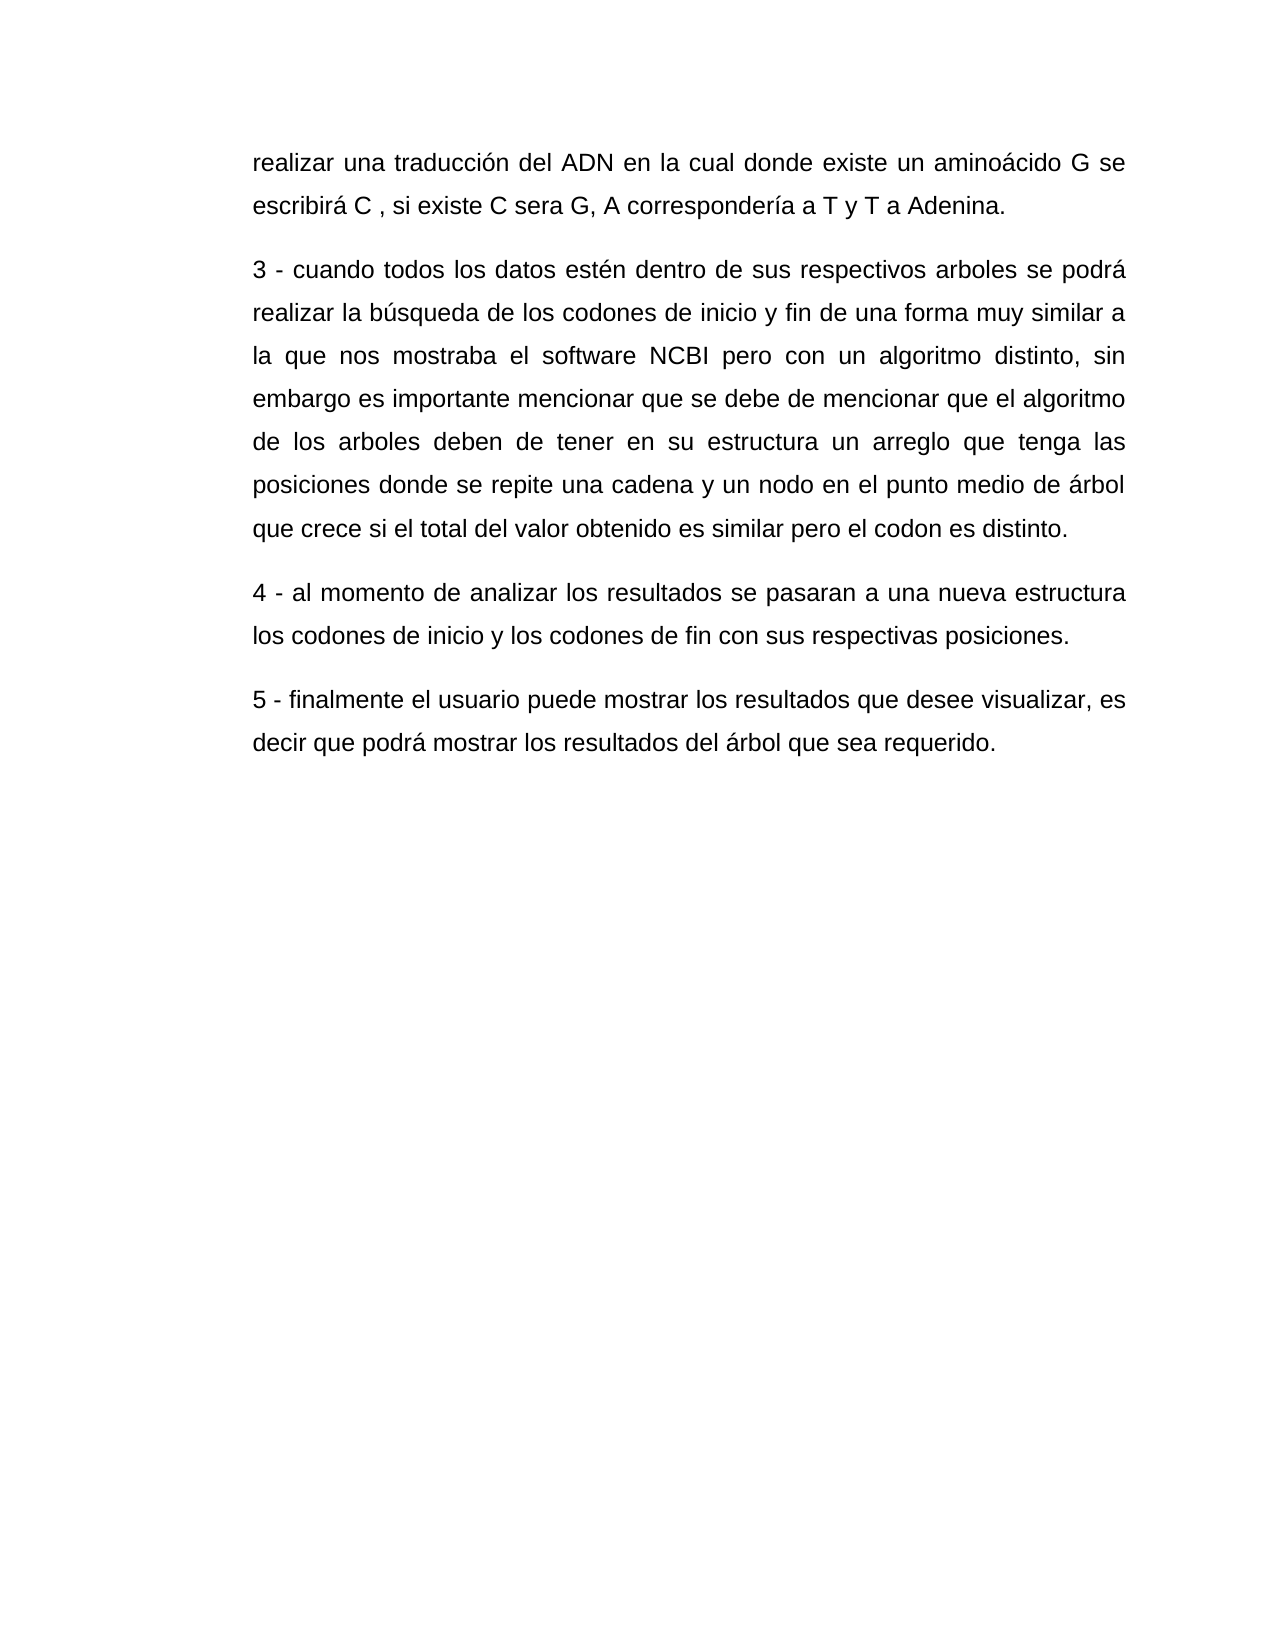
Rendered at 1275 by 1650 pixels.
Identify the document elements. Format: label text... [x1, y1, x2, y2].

text 3 - cuando todos los datos estén dentro de sus respectivos arboles se podrá realizar la búsqueda de los codones de inicio y fin de una forma muy similar a la que nos mostraba el software NCBI pero con un algoritmo distinto, sin embargo es importante mencionar que se debe de mencionar que el algoritmo de los arboles deben de tener en su estructura un arreglo que tenga las posiciones donde se repite una cadena y un nodo en el punto medio de árbol que crece si el total del valor obtenido es similar pero el codon es distinto. [252, 255, 1127, 542]
text realizar una traducción del ADN en la cual donde existe un aminoácido G se escribirá C , si existe C sera G, A correspondería a T y T a Adenina. [252, 148, 1127, 219]
text 5 - finalmente el usuario puede mostrar los resultados que desee visualizar, es decir que podrá mostrar los resultados del árbol que sea requerido. [252, 684, 1127, 756]
text 4 - al momento de analizar los resultados se pasaran a una nueva estructura los codones de inicio y los codones de fin con sus respectivas posiciones. [252, 577, 1127, 649]
